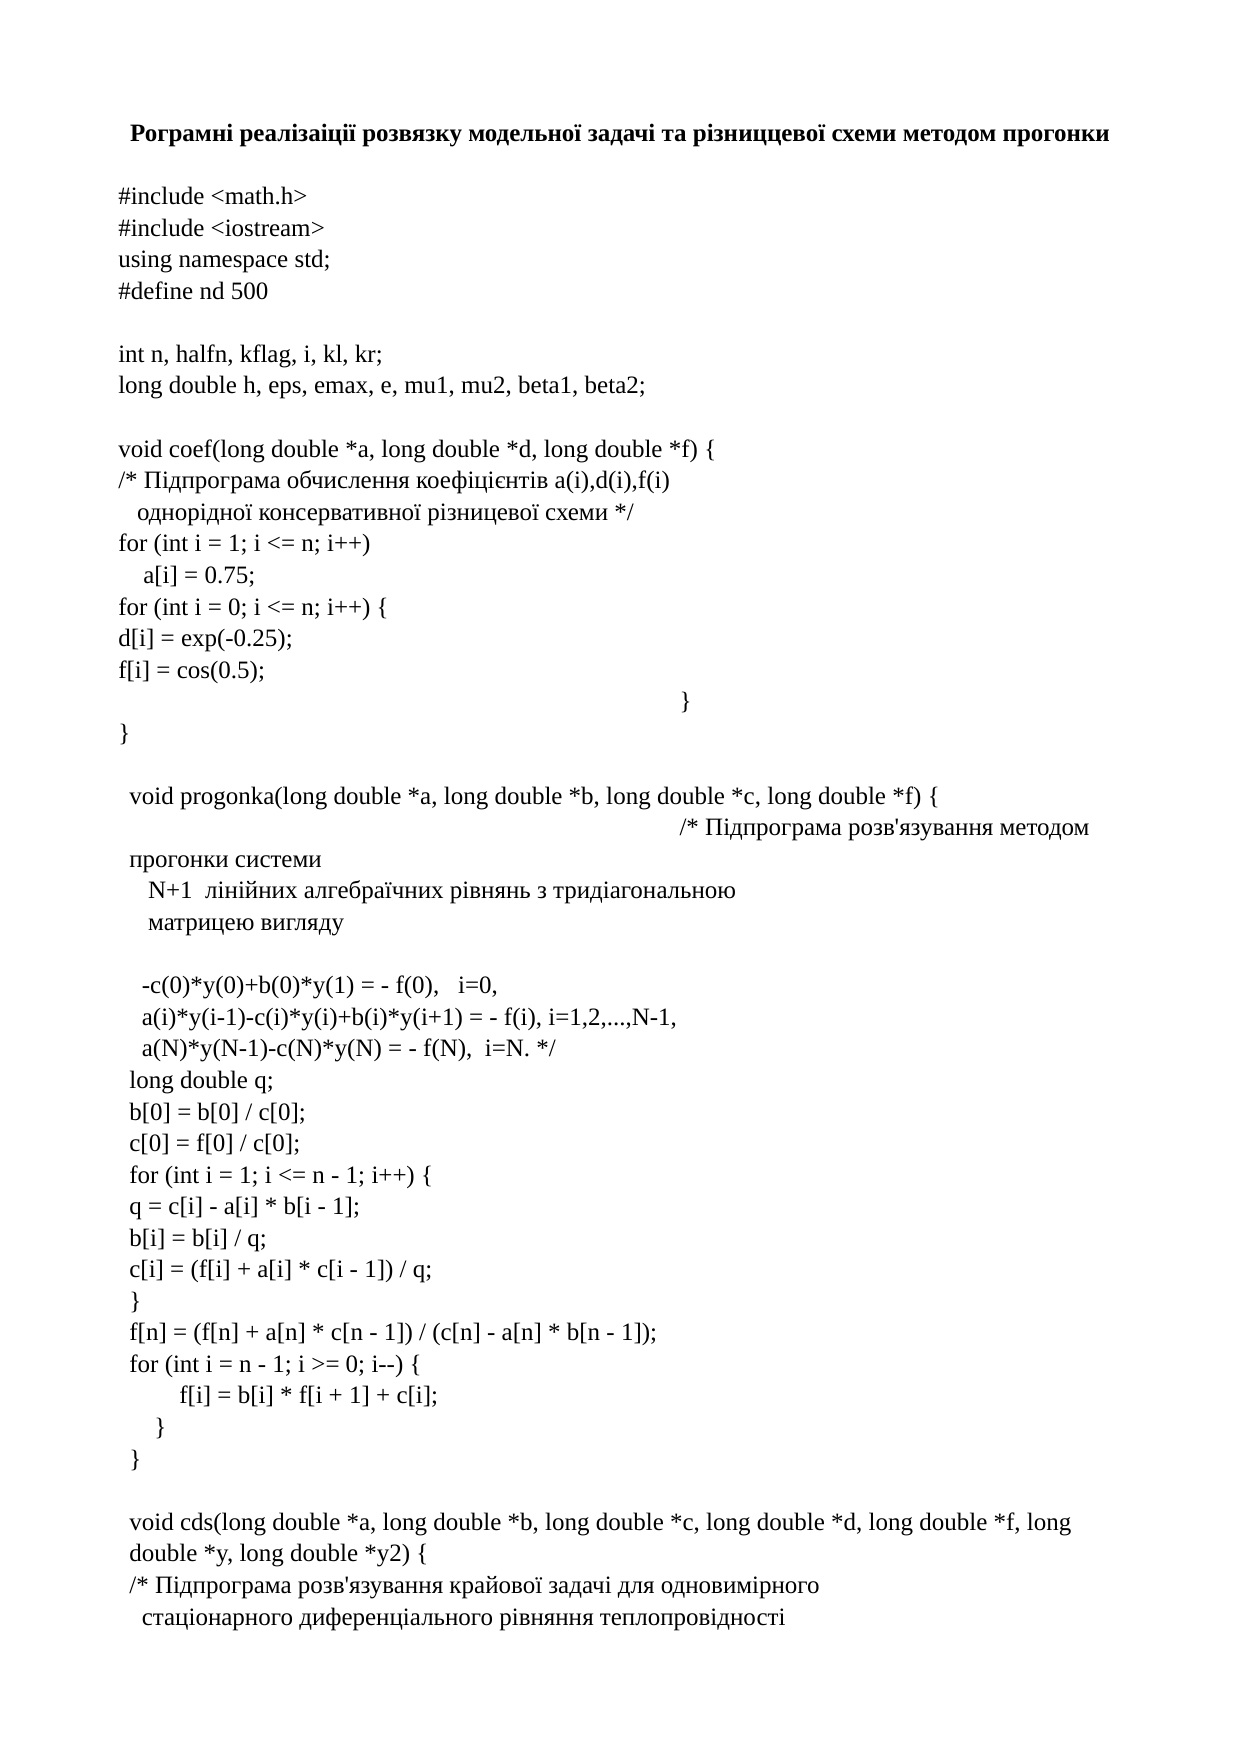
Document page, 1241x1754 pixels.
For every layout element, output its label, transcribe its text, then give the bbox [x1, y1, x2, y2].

text long double q; [129, 1065, 1122, 1094]
text однорiдної консервативної рiзницевої схеми */ [118, 497, 1122, 526]
text a(N)*y(N-1)-c(N)*y(N) = - f(N), i=N. */ [129, 1033, 1122, 1062]
text d[i] = exp(-0.25); [118, 623, 1122, 652]
text матрицею вигляду [129, 907, 1122, 936]
text for (int i = 1; i <= n; i++) [118, 528, 1122, 557]
text } [118, 686, 1122, 715]
text /* Пiдпрограма розв'язування методом прогонки системи [129, 812, 1122, 873]
text long double h, eps, emax, e, mu1, mu2, beta1, beta2; [118, 371, 1122, 399]
text #define nd 500 [118, 276, 1122, 305]
text #include <iostream> [118, 213, 1122, 242]
text #include <math.h> [118, 181, 1122, 210]
text a[i] = 0.75; [118, 560, 1122, 589]
text void progonka(long double *a, long double *b, long double *c, long double *f) { [129, 781, 1122, 810]
text for (int i = 1; i <= n - 1; i++) { [129, 1160, 1122, 1188]
text b[i] = b[i] / q; [129, 1223, 1122, 1252]
text for (int i = n - 1; i >= 0; i--) { [129, 1349, 1122, 1378]
text -c(0)*y(0)+b(0)*y(1) = - f(0), i=0, [129, 970, 1122, 999]
text /* Пiдпрограма обчислення коефiцiєнтiв a(i),d(i),f(i) [118, 465, 1122, 494]
text a(i)*y(i-1)-c(i)*y(i)+b(i)*y(i+1) = - f(i), i=1,2,...,N-1, [129, 1002, 1122, 1031]
text b[0] = b[0] / c[0]; [129, 1097, 1122, 1125]
text q = c[i] - a[i] * b[i - 1]; [129, 1191, 1122, 1220]
text using namespace std; [118, 244, 1122, 273]
text c[i] = (f[i] + a[i] * c[i - 1]) / q; [129, 1254, 1122, 1283]
text void coef(long double *a, long double *d, long double *f) { [118, 434, 1122, 462]
text } [129, 1412, 1122, 1441]
text } [118, 718, 1122, 747]
text c[0] = f[0] / c[0]; [129, 1128, 1122, 1157]
text } [129, 1444, 1122, 1472]
text void cds(long double *a, long double *b, long double *c, long double *d, long double *f, long double *y, long double *y2) { [129, 1507, 1122, 1567]
text /* Пiдпрограма розв'язування крайової задачi для одновимiрного [129, 1570, 1122, 1599]
text int n, halfn, kflag, i, kl, kr; [118, 339, 1122, 368]
text стацiонарного диференцiального рiвняння теплопровiдностi [129, 1602, 1122, 1630]
text for (int i = 0; i <= n; i++) { [118, 592, 1122, 620]
text } [129, 1286, 1122, 1315]
text f[i] = cos(0.5); [118, 655, 1122, 683]
text f[i] = b[i] * f[i + 1] + c[i]; [129, 1381, 1122, 1409]
text f[n] = (f[n] + a[n] * c[n - 1]) / (c[n] - a[n] * b[n - 1]); [129, 1317, 1122, 1346]
text N+1 лiнiйних алгебраїчних рiвнянь з тридiагональною [129, 876, 1122, 904]
text Рограмні реалізаіції розвязку модельної задачі та різниццевої схеми методом прогонки [118, 118, 1122, 147]
